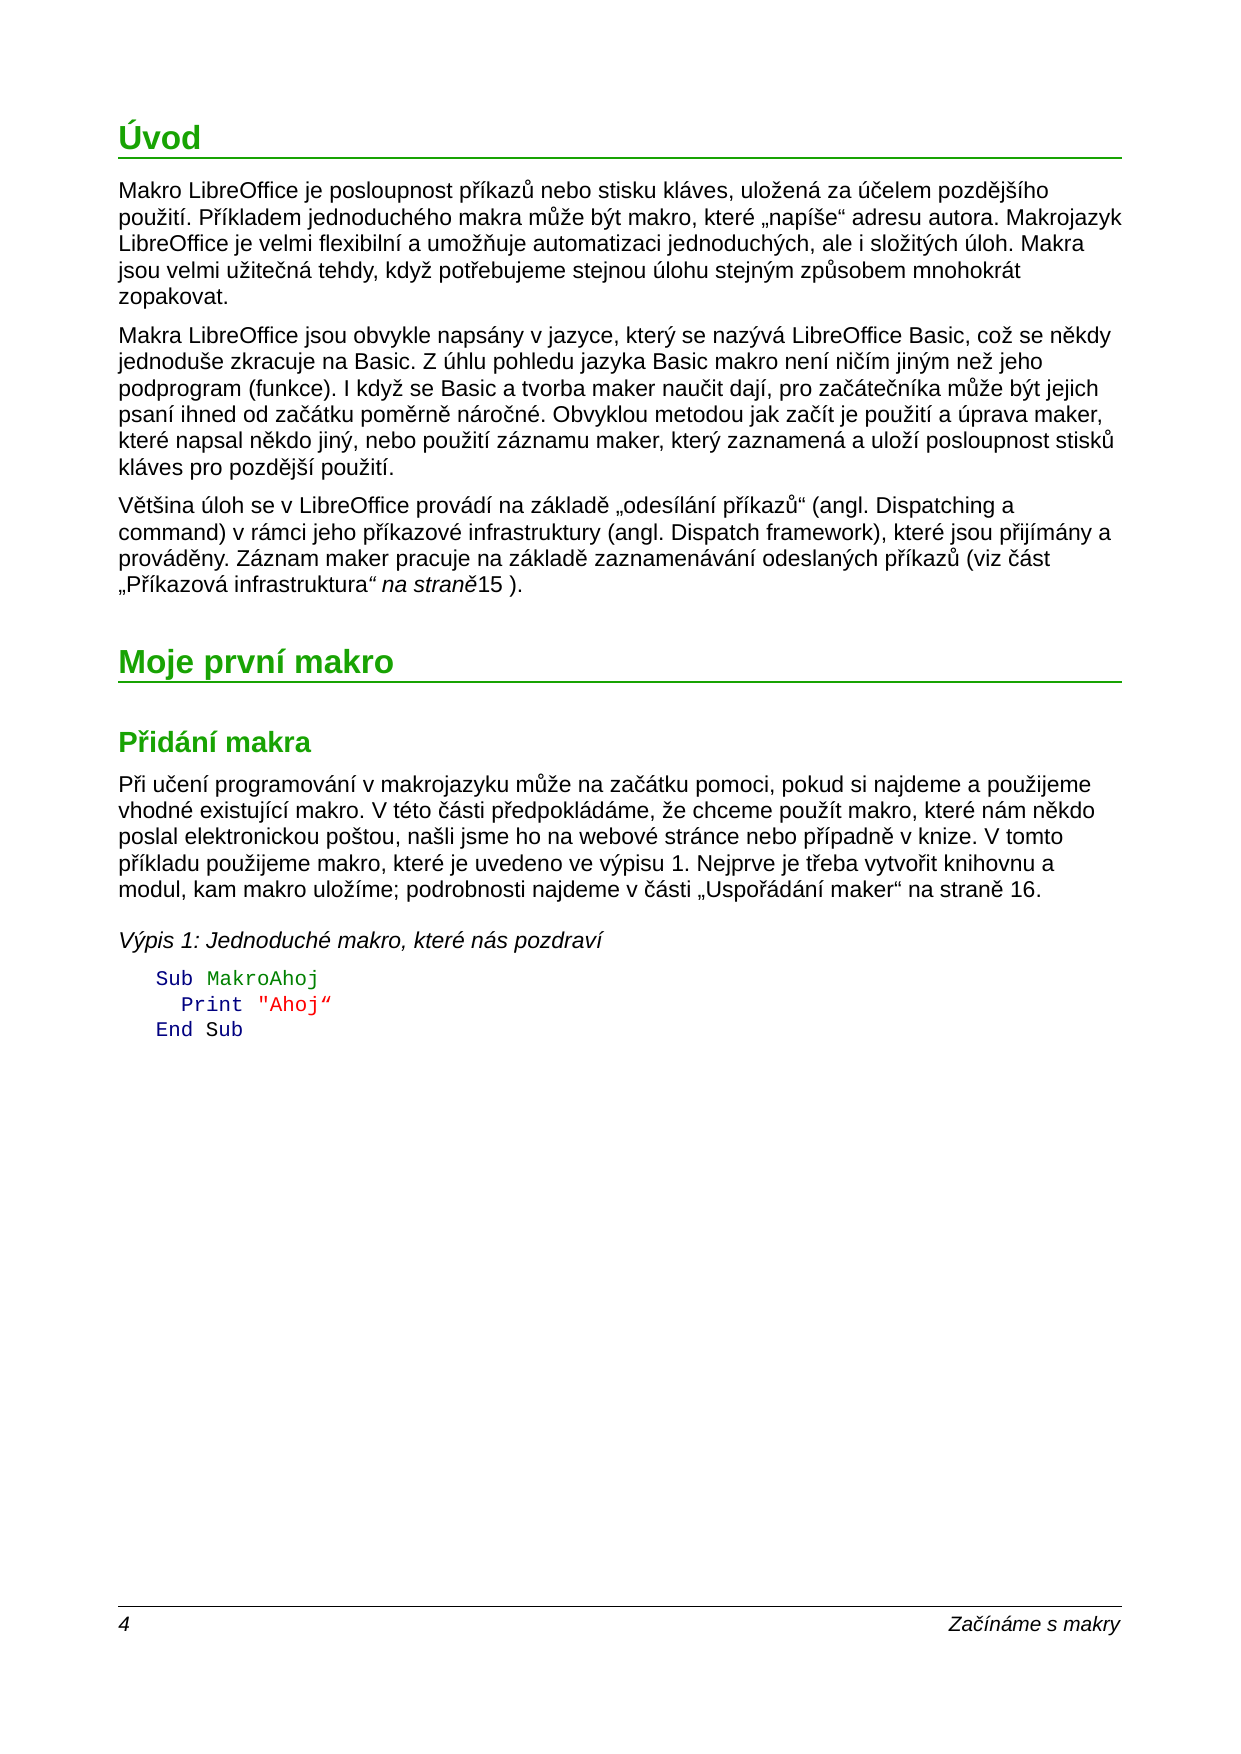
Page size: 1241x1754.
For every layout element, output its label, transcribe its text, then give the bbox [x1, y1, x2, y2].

text Při učení programování v makrojazyku může na začátku pomoci, pokud si najdeme a použijeme vhodné existující makro. V této části předpokládáme, že chceme použít makro, které nám někdo poslal elektronickou poštou, našli jsme ho na webové stránce nebo případně v knize. V tomto příkladu použijeme makro, které je uvedeno ve výpisu 1. Nejprve je třeba vytvořit knihovnu a modul, kam makro uložíme; podrobnosti najdeme v části „Uspořádání maker“ na straně 14. [118, 771, 1122, 902]
text Print "Ahoj“ [156, 992, 1122, 1019]
text End Sub [156, 1019, 1122, 1042]
subtitle Přidání makra [118, 724, 1122, 758]
text Makra LibreOffice jsou obvykle napsány v jazyce, který se nazývá LibreOffice Basic, což se někdy jednoduše zkracuje na Basic. Z úhlu pohledu jazyka Basic makro není ničím jiným než jeho podprogram (funkce). I když se Basic a tvorba maker naučit dají, pro začátečníka může být jejich psaní ihned od začátku poměrně náročné. Obvyklou metodou jak začít je použití a úprava maker, které napsal někdo jiný, nebo použití záznamu maker, který zaznamená a uloží posloupnost stisků kláves pro pozdější použití. [118, 322, 1122, 480]
text Sub MakroAhoj [156, 967, 1122, 992]
text Většina úloh se v LibreOffice provádí na základě „odesílání příkazů“ (angl. Dispatching a command) v rámci jeho příkazové infrastruktury (angl. Dispatch framework), které jsou přijímány a prováděny. Záznam maker pracuje na základě zaznamenávání odeslaných příkazů (viz část „Příkazová infrastruktura“ na straně 13 ). [118, 492, 1122, 598]
subtitle Moje první makro [118, 642, 1122, 681]
text Výpis 1: Jednoduché makro, které nás pozdraví [118, 927, 1122, 953]
text Makro LibreOffice je posloupnost příkazů nebo stisku kláves, uložená za účelem pozdějšího použití. Příkladem jednoduchého makra může být makro, které „napíše“ adresu autora. Makrojazyk LibreOffice je velmi flexibilní a umožňuje automatizaci jednoduchých, ale i složitých úloh. Makra jsou velmi užitečná tehdy, když potřebujeme stejnou úlohu stejným způsobem mnohokrát zopakovat. [118, 177, 1122, 309]
subtitle Úvod [118, 118, 1122, 157]
